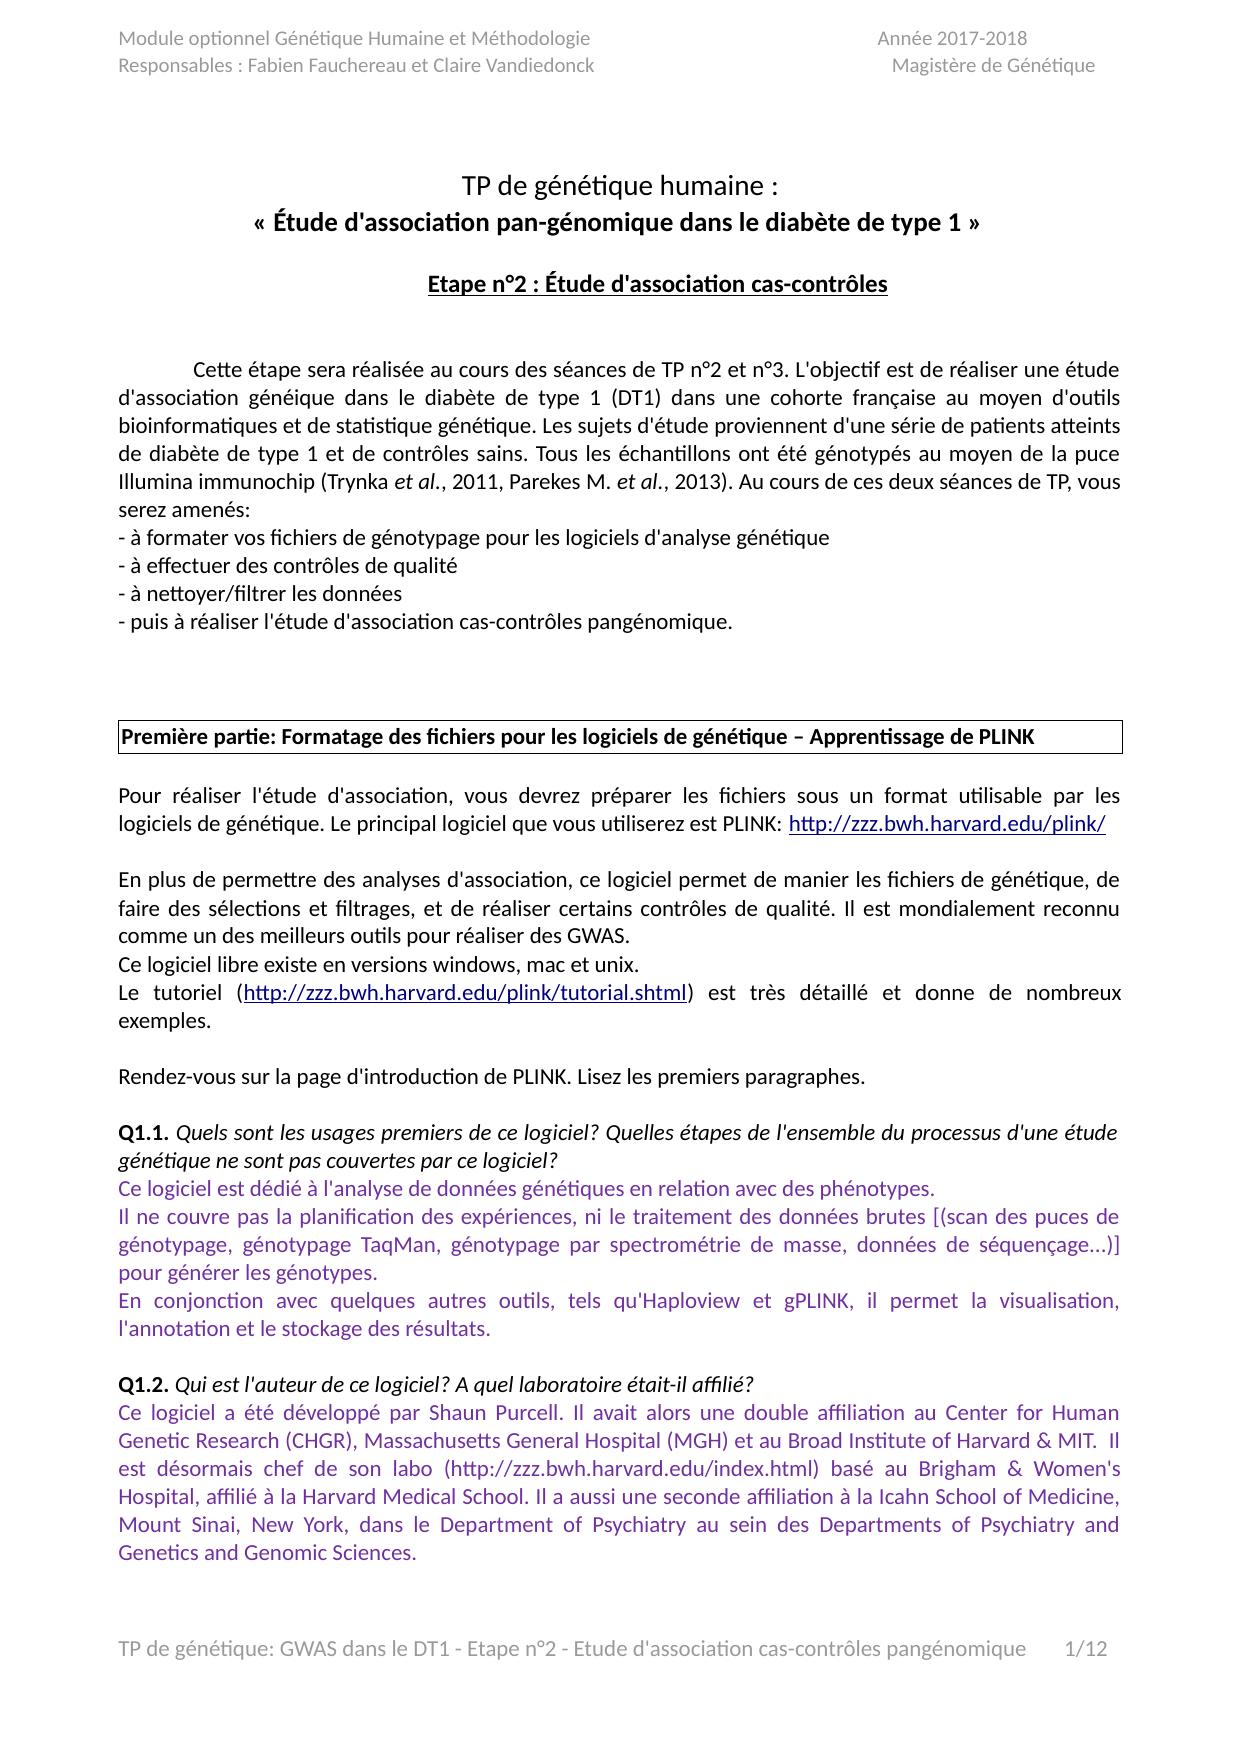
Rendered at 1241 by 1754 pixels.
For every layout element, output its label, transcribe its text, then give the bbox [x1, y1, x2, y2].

list Le tutoriel (http://zzz.bwh.harvard.edu/plink/tutorial.shtml) est très détaillé et donne de nombreux exemples. [118, 978, 1122, 1034]
list Ce logiciel est dédié à l'analyse de données génétiques en relation avec des phénotypes. [118, 1174, 1122, 1202]
list En plus de permettre des analyses d'association, ce logiciel permet de manier les fichiers de génétique, de faire des sélections et filtrages, et de réaliser certains contrôles de qualité. Il est mondialement reconnu comme un des meilleurs outils pour réaliser des GWAS. [118, 866, 1122, 950]
list Il ne couvre pas la planification des expériences, ni le traitement des données brutes [(scan des puces de génotypage, génotypage TaqMan, génotypage par spectrométrie de masse, données de séquençage...)] pour générer les génotypes. [118, 1202, 1122, 1286]
list Cette étape sera réalisée au cours des séances de TP n°2 et n°3. L'objectif est de réaliser une étude d'association généique dans le diabète de type 1 (DT1) dans une cohorte française au moyen d'outils bioinformatiques et de statistique génétique. Les sujets d'étude proviennent d'une série de patients atteints de diabète de type 1 et de contrôles sains. Tous les échantillons ont été génotypés au moyen de la puce Illumina immunochip (Trynka et al., 2011, Parekes M. et al., 2013). Au cours de ces deux séances de TP, vous serez amenés: [118, 355, 1122, 523]
text « Étude d'association pan-génomique dans le diabète de type 1 » [118, 205, 1122, 238]
list Pour réaliser l'étude d'association, vous devrez préparer les fichiers sous un format utilisable par les logiciels de génétique. Le principal logiciel que vous utiliserez est PLINK: http://zzz.bwh.harvard.edu/plink/ [118, 782, 1122, 838]
list Ce logiciel libre existe en versions windows, mac et unix. [118, 950, 1122, 978]
list - à effectuer des contrôles de qualité [118, 551, 1122, 579]
list Rendez-vous sur la page d'introduction de PLINK. Lisez les premiers paragraphes. [118, 1062, 1122, 1090]
text TP de génétique humaine : [118, 167, 1122, 203]
list - à nettoyer/filtrer les données [118, 579, 1122, 607]
list Ce logiciel a été développé par Shaun Purcell. Il avait alors une double affiliation au Center for Human Genetic Research (CHGR), Massachusetts General Hospital (MGH) et au Broad Institute of Harvard & MIT. Il est désormais chef de son labo (http://zzz.bwh.harvard.edu/index.html) basé au Brigham & Women's Hospital, affilié à la Harvard Medical School. Il a aussi une seconde affiliation à la Icahn School of Medicine, Mount Sinai, New York, dans le Department of Psychiatry au sein des Departments of Psychiatry and Genetics and Genomic Sciences. [118, 1398, 1122, 1566]
list - à formater vos fichiers de génotypage pour les logiciels d'analyse génétique [118, 523, 1122, 551]
list Etape n°2 : Étude d'association cas-contrôles [193, 269, 1122, 299]
list En conjonction avec quelques autres outils, tels qu'Haploview et gPLINK, il permet la visualisation, l'annotation et le stockage des résultats. [118, 1286, 1122, 1342]
list - puis à réaliser l'étude d'association cas-contrôles pangénomique. [118, 607, 1122, 635]
list Q1.1. Quels sont les usages premiers de ce logiciel? Quelles étapes de l'ensemble du processus d'une étude génétique ne sont pas couvertes par ce logiciel? [118, 1118, 1122, 1174]
list Q1.2. Qui est l'auteur de ce logiciel? A quel laboratoire était-il affilié? [118, 1370, 1122, 1398]
list Première partie: Formatage des fichiers pour les logiciels de génétique – Apprentissage de PLINK [119, 721, 1122, 753]
